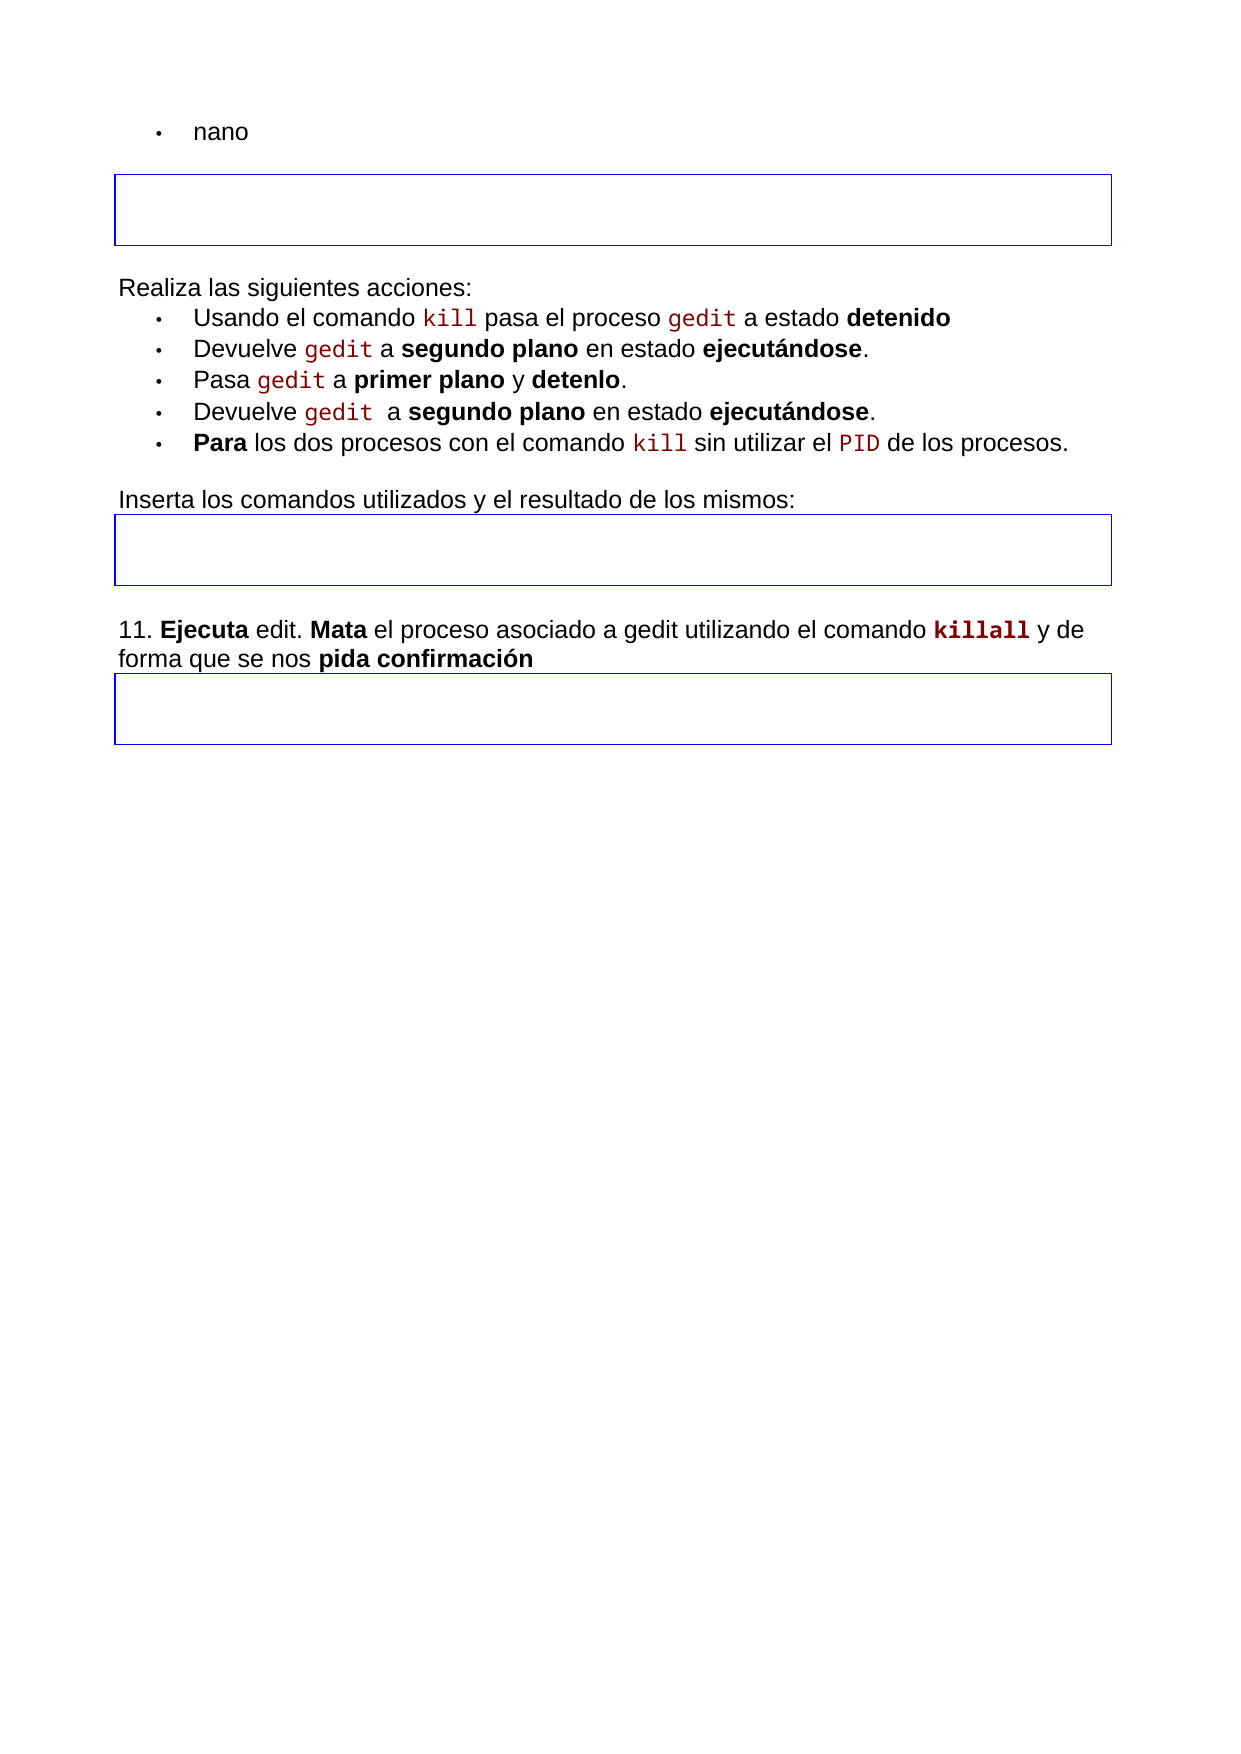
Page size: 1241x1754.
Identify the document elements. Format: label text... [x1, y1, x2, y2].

list Usando el comando kill pasa el proceso gedit a estado detenido [156, 302, 1122, 333]
table_header [116, 515, 1111, 584]
list Pasa gedit a primer plano y detenlo. [156, 364, 1122, 395]
text Inserta los comandos utilizados y el resultado de los mismos: [118, 486, 1122, 514]
text 11. Ejecuta edit. Mata el proceso asociado a gedit utilizando el comando killall y de forma que se nos pida confirmación [118, 613, 1122, 673]
table_header [116, 674, 1111, 743]
list Para los dos procesos con el comando kill sin utilizar el PID de los procesos. [156, 427, 1122, 458]
list Devuelve gedit a segundo plano en estado ejecutándose. [156, 333, 1122, 364]
list nano [156, 118, 1122, 146]
list Devuelve gedit a segundo plano en estado ejecutándose. [156, 395, 1122, 427]
text Realiza las siguientes acciones: [118, 274, 1122, 302]
table_header [116, 175, 1111, 245]
